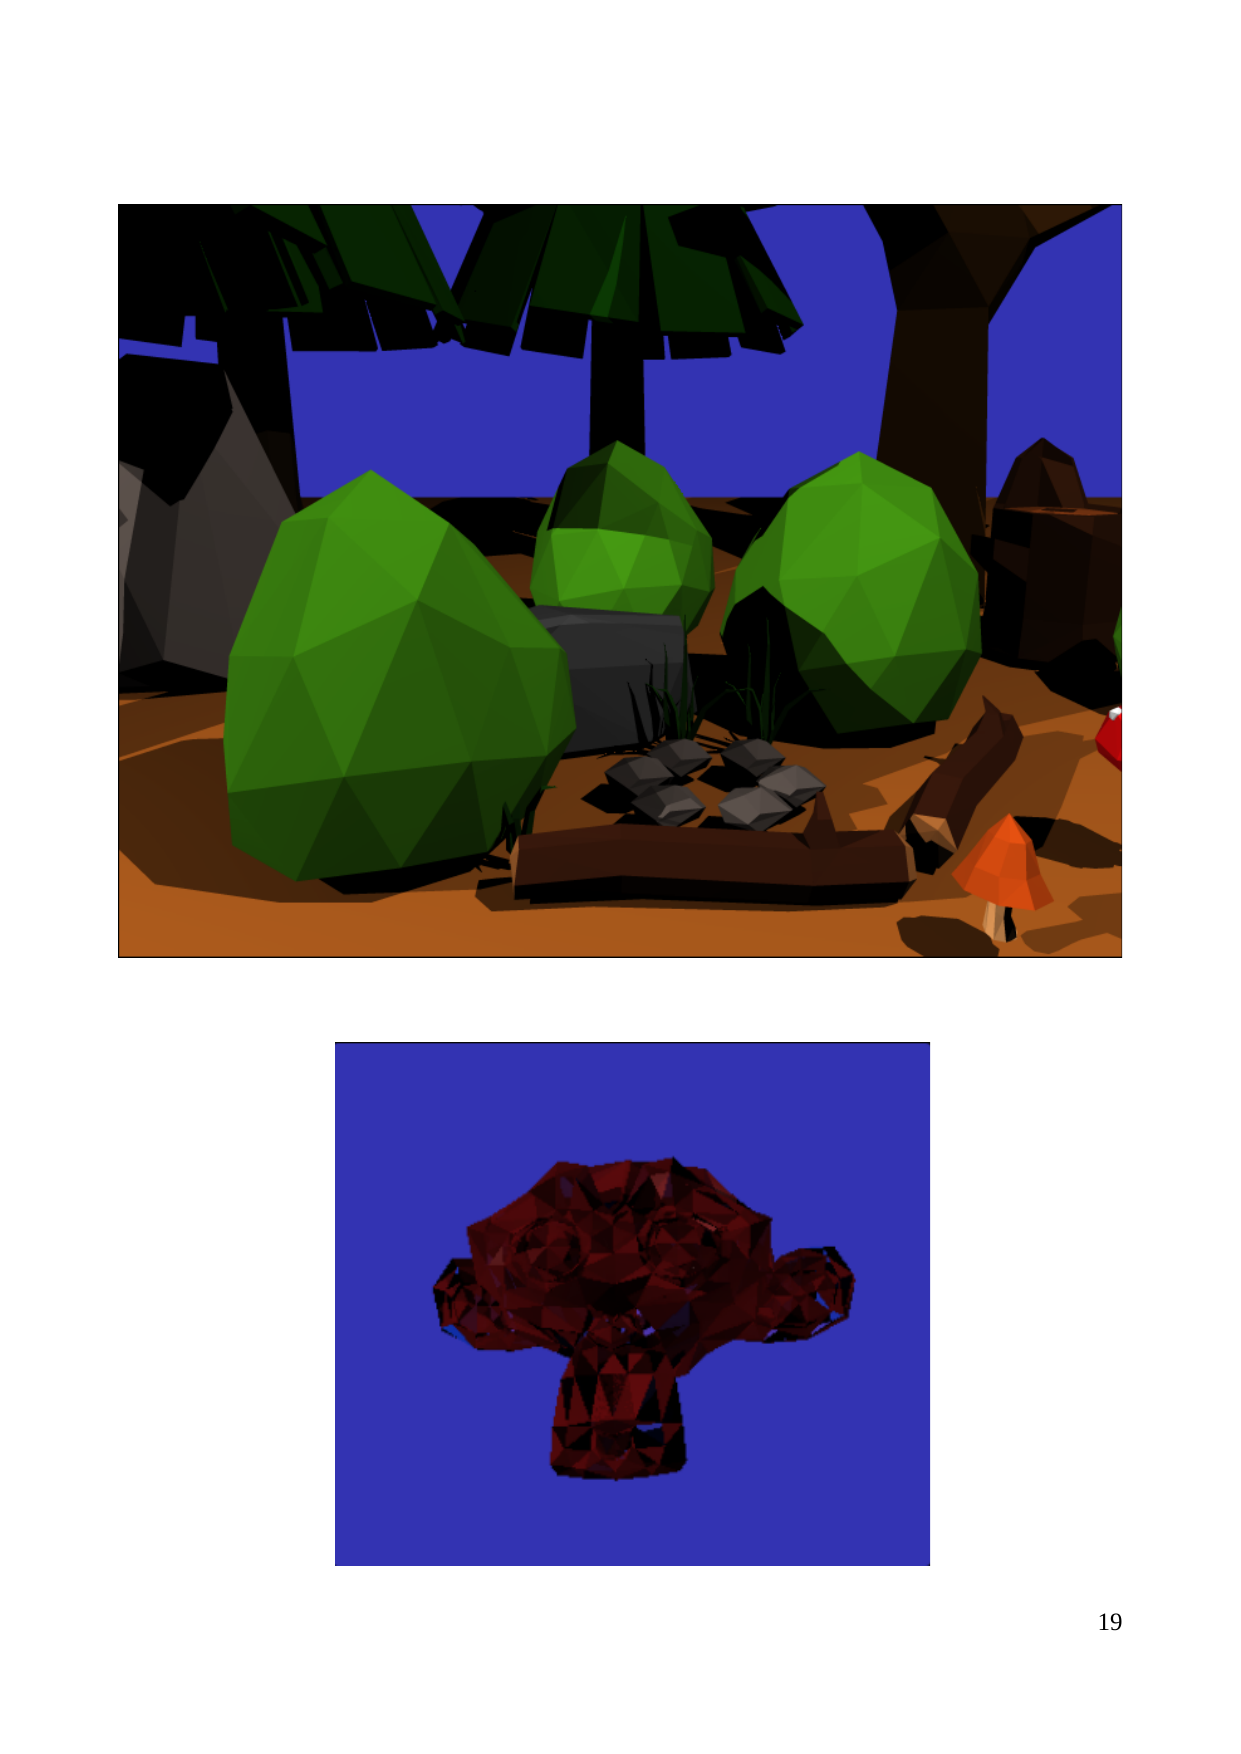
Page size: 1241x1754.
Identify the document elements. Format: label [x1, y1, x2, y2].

picture [335, 1042, 931, 1566]
picture [118, 204, 1123, 958]
